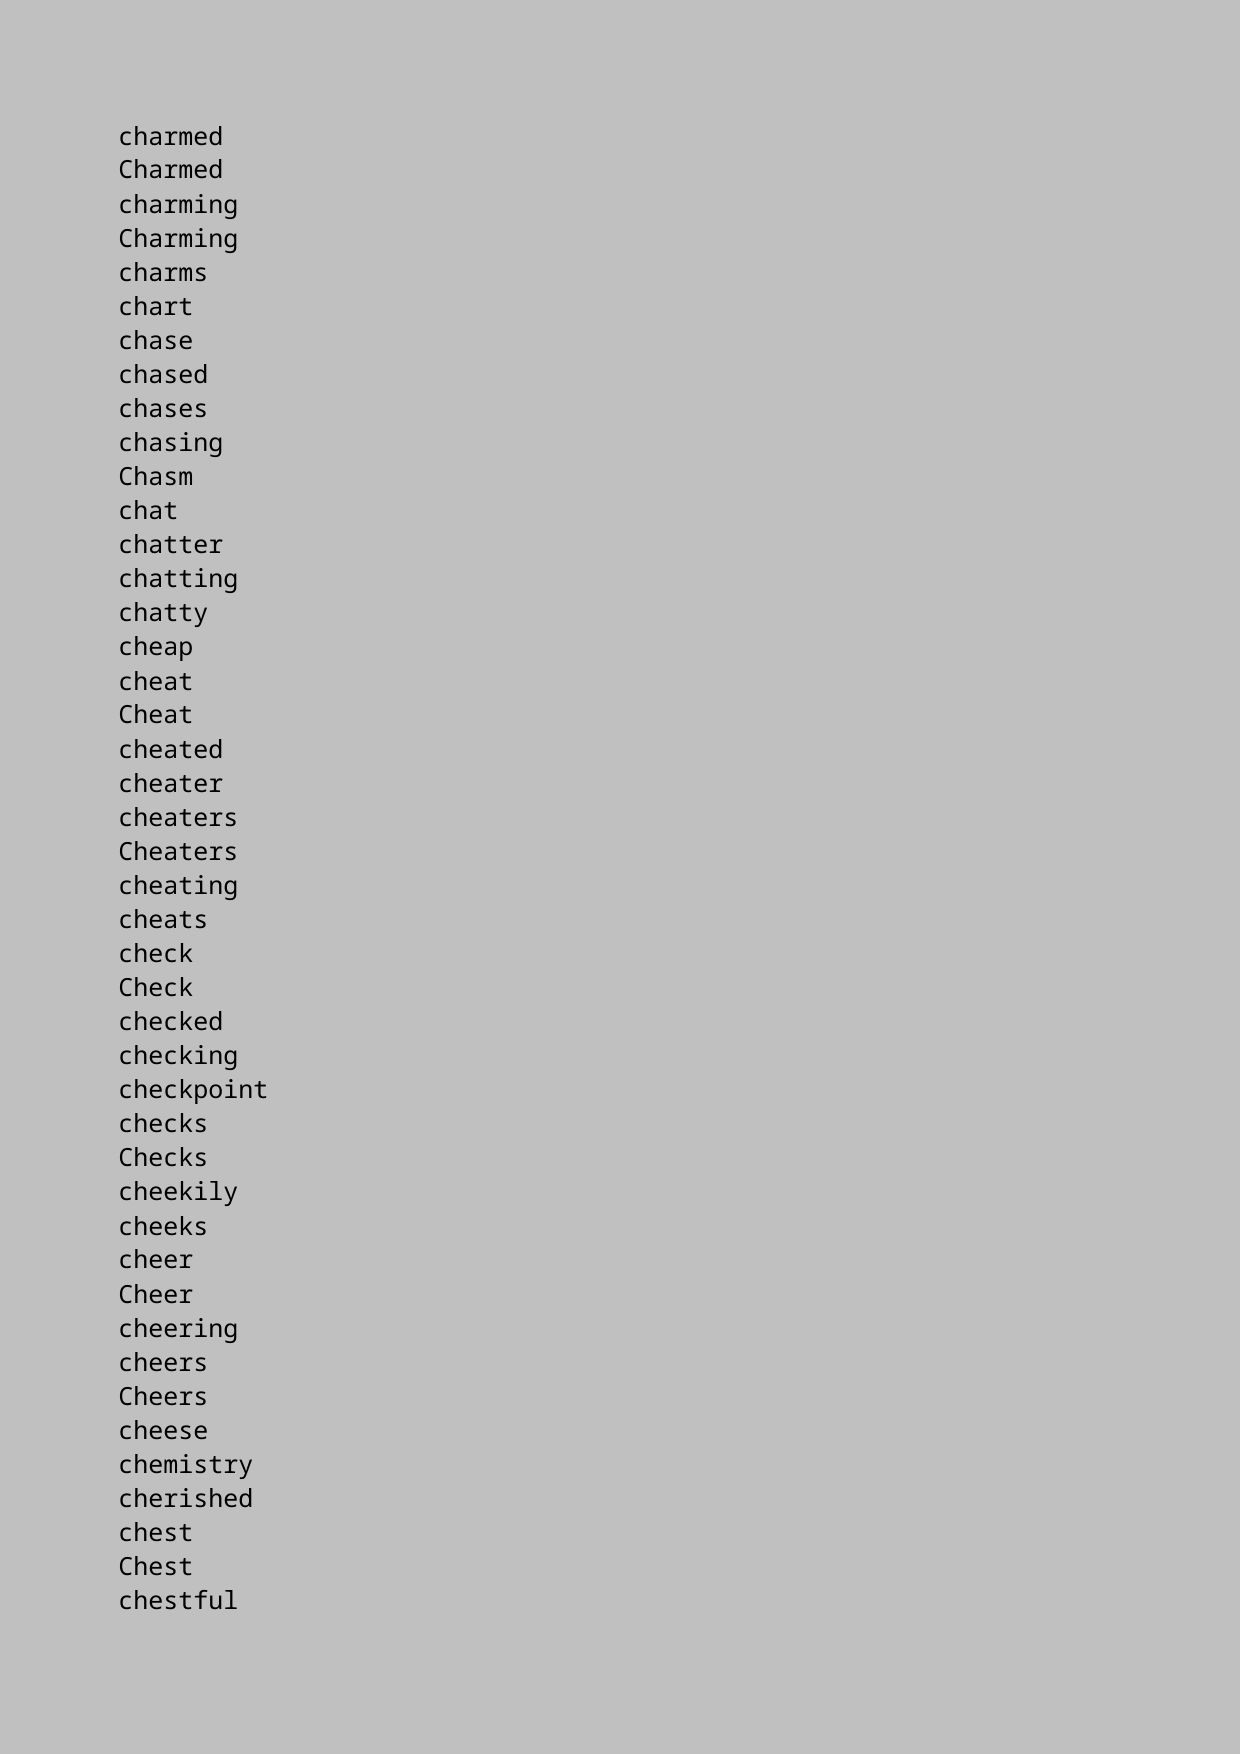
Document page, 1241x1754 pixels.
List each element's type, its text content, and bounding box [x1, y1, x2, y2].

text chases [118, 391, 1122, 425]
text chestful [118, 1583, 1122, 1617]
text cheating [118, 867, 1122, 902]
text cheeks [118, 1208, 1122, 1242]
text chased [118, 357, 1122, 391]
text Cheaters [118, 833, 1122, 867]
text chasing [118, 425, 1122, 459]
text cheap [118, 629, 1122, 663]
text checked [118, 1004, 1122, 1038]
text charms [118, 254, 1122, 288]
text checking [118, 1038, 1122, 1072]
text chatting [118, 561, 1122, 595]
text Chasm [118, 459, 1122, 493]
text Check [118, 970, 1122, 1004]
text cheats [118, 902, 1122, 936]
text cheater [118, 765, 1122, 799]
text charming [118, 186, 1122, 220]
text chart [118, 288, 1122, 322]
text Chest [118, 1549, 1122, 1583]
text charmed [118, 118, 1122, 152]
text Charming [118, 220, 1122, 254]
text chatty [118, 595, 1122, 629]
text Cheat [118, 697, 1122, 731]
text Cheer [118, 1276, 1122, 1310]
text cheat [118, 663, 1122, 697]
text cherished [118, 1481, 1122, 1515]
text cheated [118, 731, 1122, 765]
text cheers [118, 1344, 1122, 1378]
text cheering [118, 1310, 1122, 1344]
text chatter [118, 527, 1122, 561]
text cheekily [118, 1174, 1122, 1208]
text chest [118, 1515, 1122, 1549]
text chase [118, 322, 1122, 357]
text chemistry [118, 1447, 1122, 1481]
text check [118, 936, 1122, 970]
text cheaters [118, 799, 1122, 833]
text Charmed [118, 152, 1122, 186]
text checks [118, 1106, 1122, 1140]
text chat [118, 493, 1122, 527]
text Checks [118, 1140, 1122, 1174]
text cheer [118, 1242, 1122, 1276]
text cheese [118, 1412, 1122, 1447]
text Cheers [118, 1378, 1122, 1412]
text checkpoint [118, 1072, 1122, 1106]
